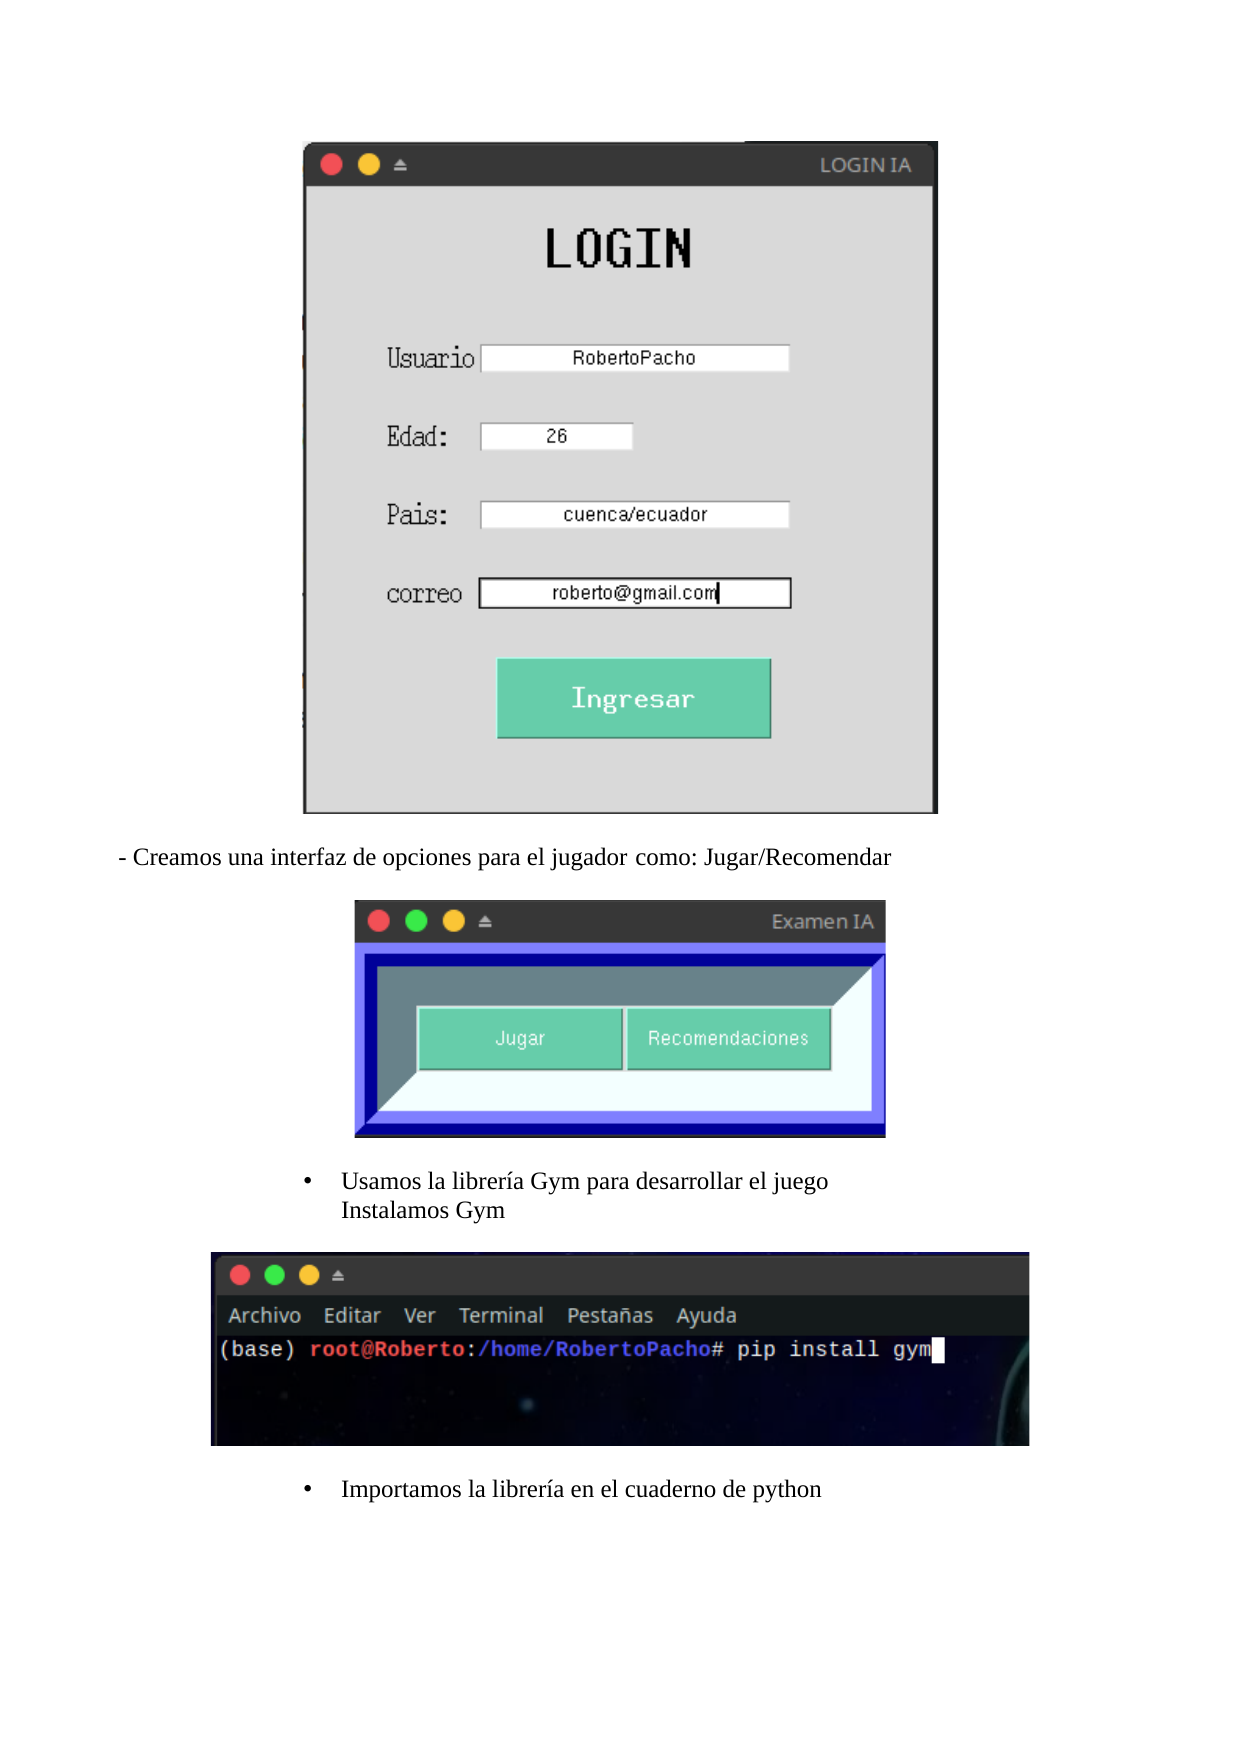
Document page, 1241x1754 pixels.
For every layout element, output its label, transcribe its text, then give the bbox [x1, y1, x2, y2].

picture [354, 900, 886, 1138]
list Instalamos Gym [303, 1195, 1122, 1224]
picture [302, 141, 939, 814]
picture [210, 1252, 1030, 1446]
text - Creamos una interfaz de opciones para el jugador como: Jugar/Recomendar [118, 842, 1122, 871]
list Usamos la librería Gym para desarrollar el juego [303, 1166, 1122, 1195]
list Importamos la librería en el cuaderno de python [303, 1474, 1122, 1503]
